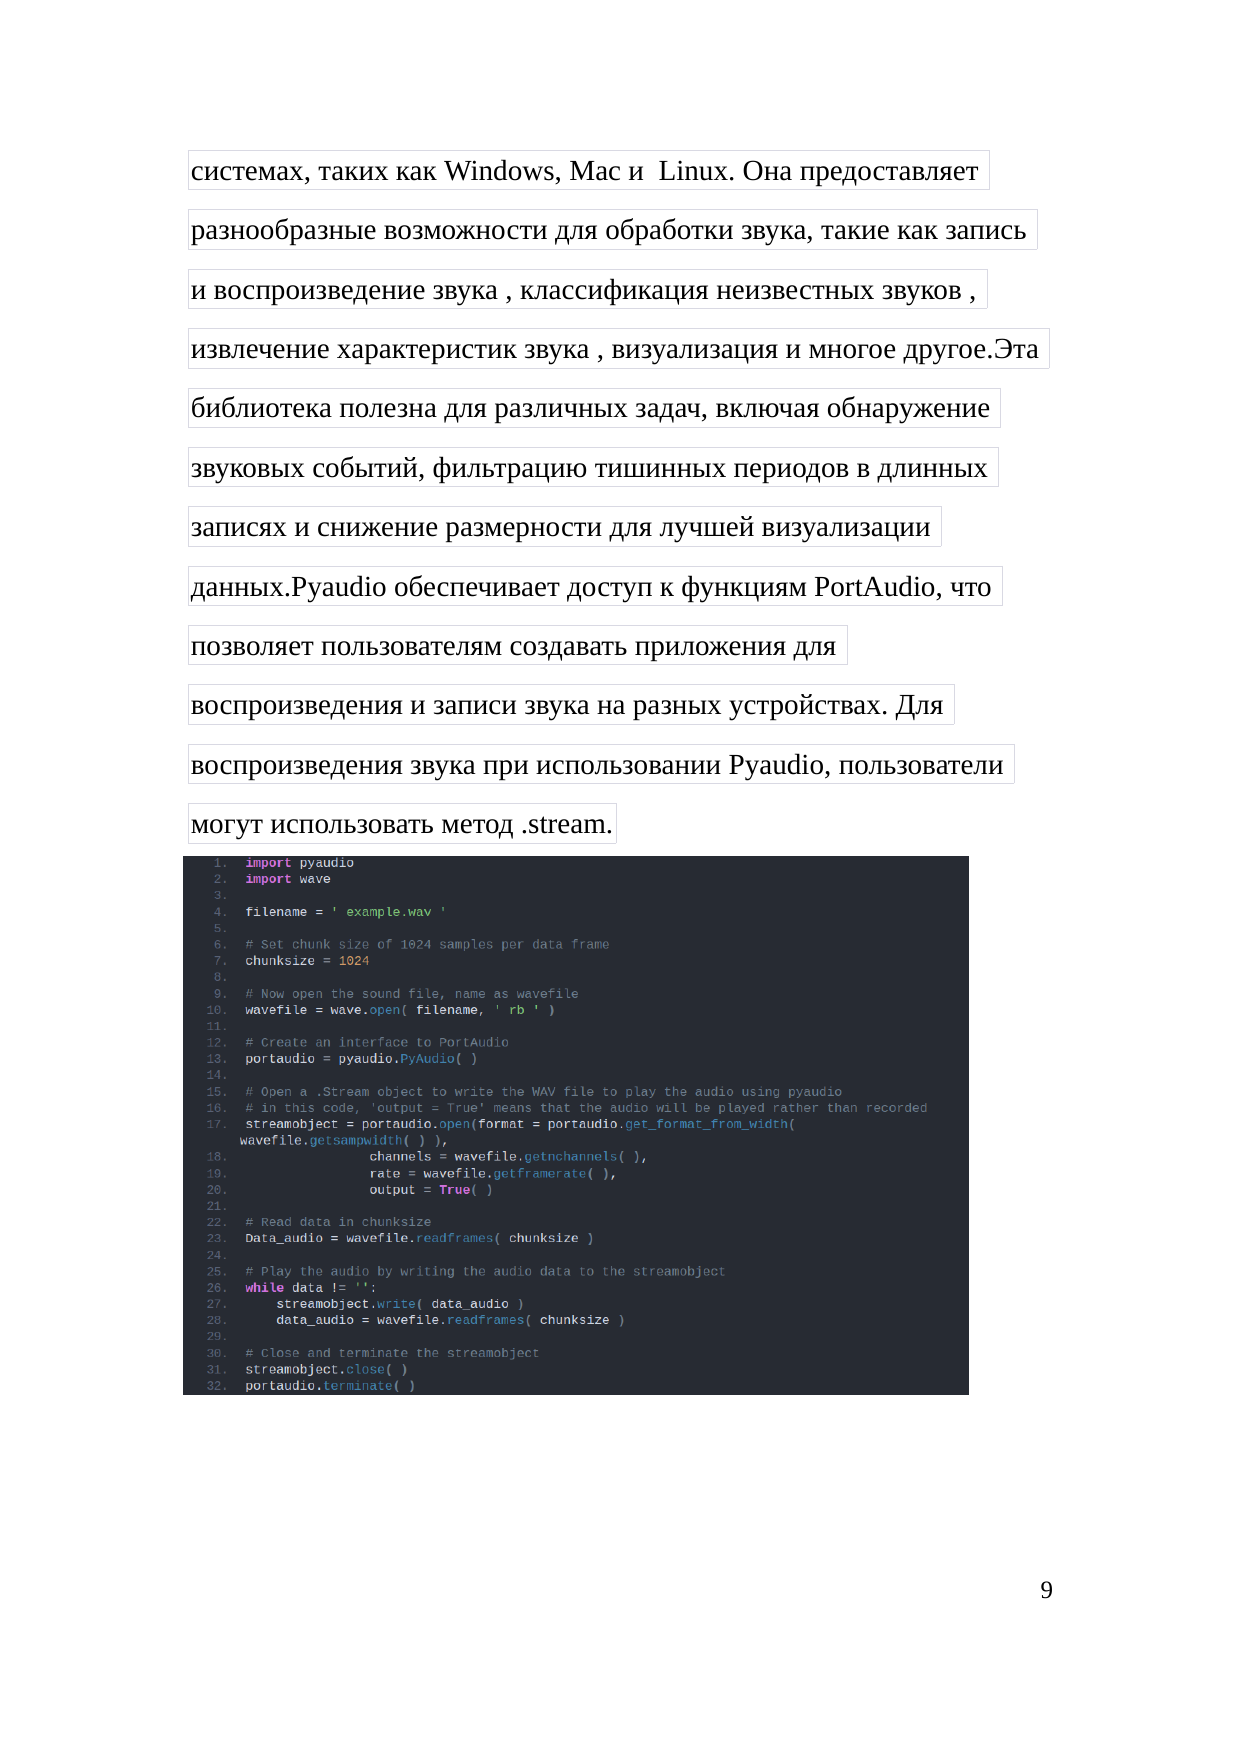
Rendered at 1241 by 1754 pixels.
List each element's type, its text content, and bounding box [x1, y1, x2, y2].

picture [180, 854, 972, 1397]
text системах, таких как Windows, Mac и Linux. Она предоставляет разнообразные возможности для обработки звука, такие как запись и воспроизведение звука , классификация неизвестных звуков , извлечение характеристик звука , визуализация и многое другое.Эта библиотека полезна для различных задач, включая обнаружение звуковых событий, фильтрацию тишинных периодов в длинных записях и снижение размерности для лучшей визуализации данных.Pyaudio обеспечивает доступ к функциям PortAudio, что позволяет пользователям создавать приложения для воспроизведения и записи звука на разных устройствах. Для воспроизведения звука при использовании Pyaudio, пользователи могут использовать метод .stream. [187, 150, 1053, 843]
